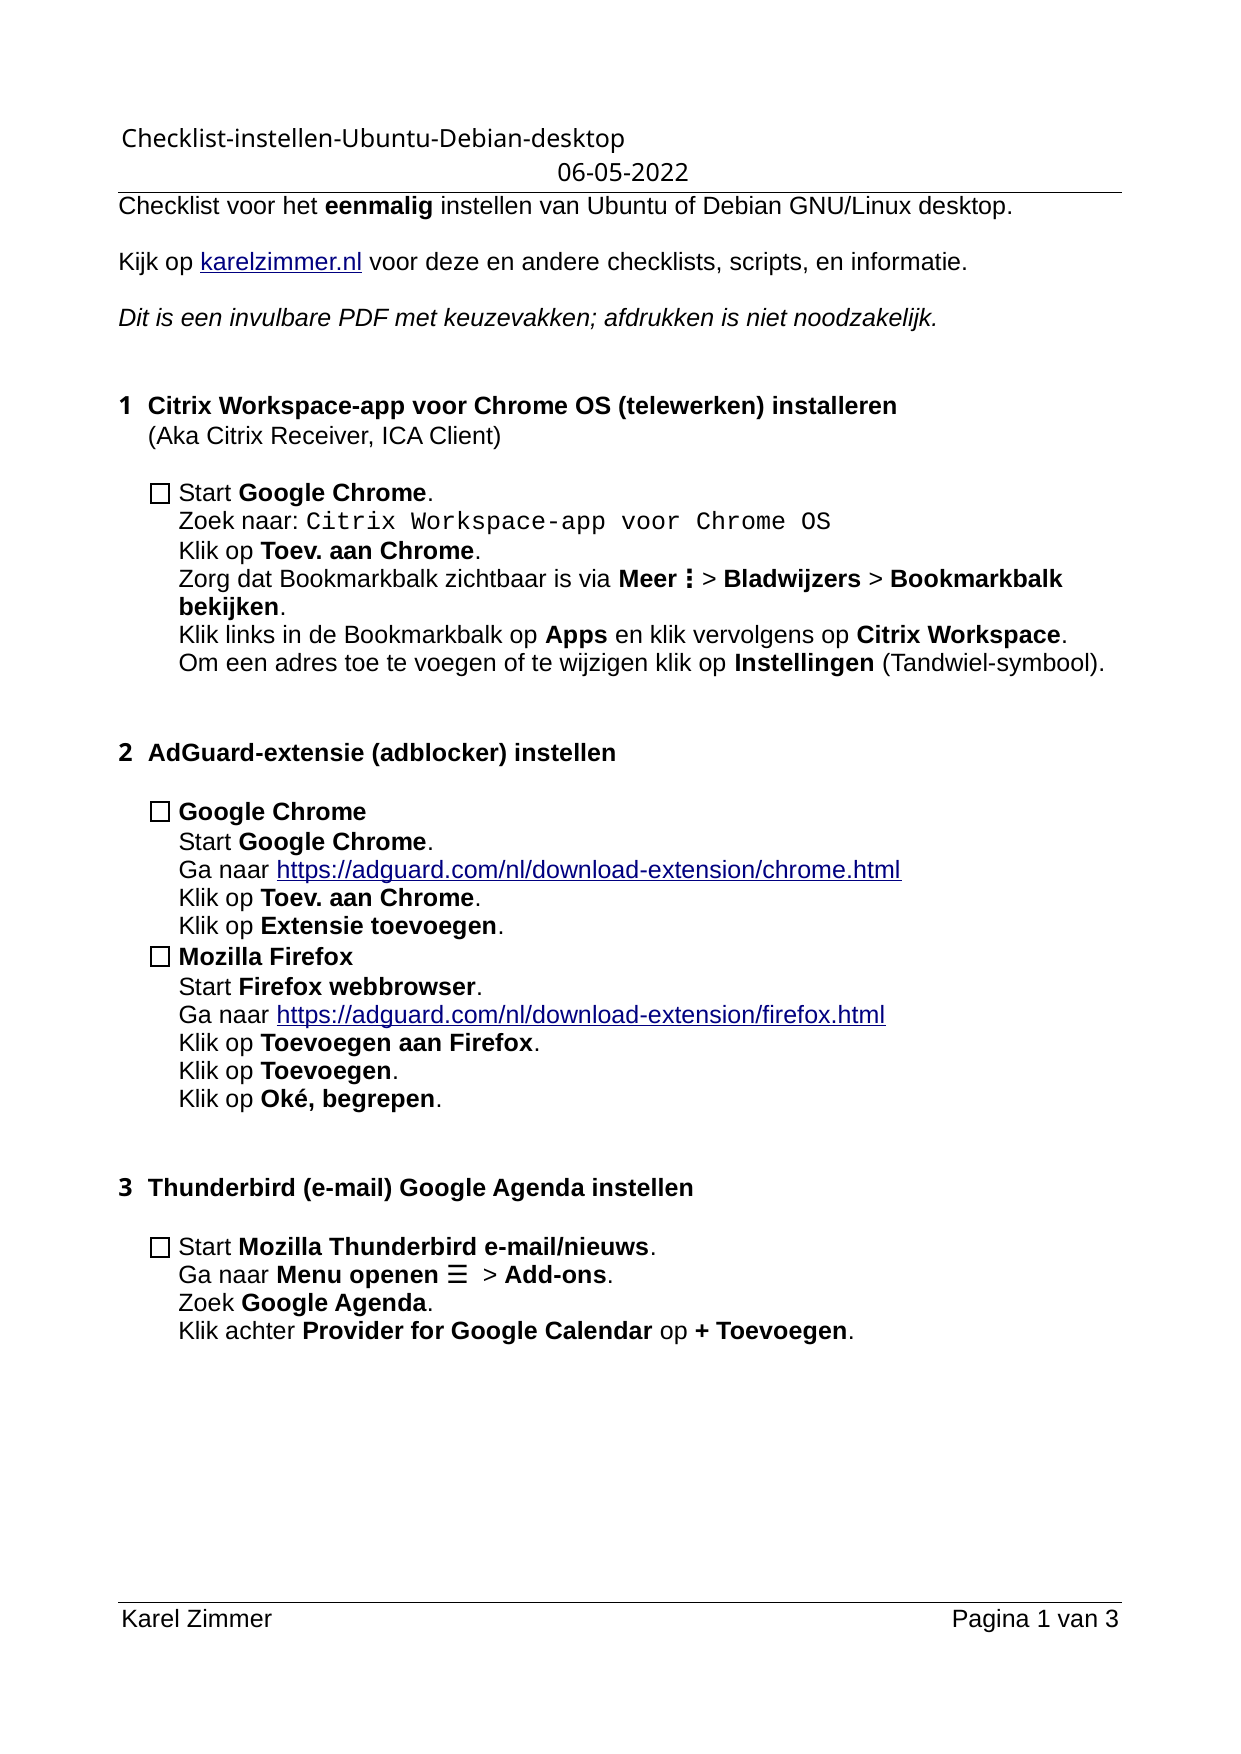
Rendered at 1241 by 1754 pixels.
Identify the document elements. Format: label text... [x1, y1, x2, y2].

text Dit is een invulbare PDF met keuzevakken; afdrukken is niet noodzakelijk. [118, 304, 1122, 332]
list Citrix Workspace-app voor Chrome OS (telewerken) installeren (Aka Citrix Receiver, ICA Client) [118, 388, 1122, 450]
table_header [141, 478, 177, 678]
table_cell [141, 941, 177, 972]
list AdGuard-extensie (adblocker) instellen [118, 734, 1122, 768]
table_cell [141, 827, 177, 941]
table_header Google Chrome [177, 797, 1120, 827]
table_header [141, 1232, 177, 1346]
table_cell Mozilla Firefox [177, 941, 1120, 972]
table_header Start Mozilla Thunderbird e-mail/nieuws. Ga naar Menu openen ☰ > Add-ons. Zoek Google Agenda. Klik achter Provider for Google Calendar op + Toevoegen. [177, 1232, 1122, 1346]
list Thunderbird (e-mail) Google Agenda instellen [118, 1170, 1122, 1204]
table_cell Start Google Chrome. Ga naar https://adguard.com/nl/download-extension/chrome.html Klik op Toev. aan Chrome. Klik op Extensie toevoegen. [177, 827, 1120, 941]
table_cell [141, 972, 177, 1114]
text Kijk op karelzimmer.nl voor deze en andere checklists, scripts, en informatie. [118, 248, 1122, 276]
table_header [141, 797, 177, 827]
table_cell Start Firefox webbrowser. Ga naar https://adguard.com/nl/download-extension/firefox.html Klik op Toevoegen aan Firefox. Klik op Toevoegen. Klik op Oké, begrepen. [177, 972, 1120, 1114]
table_header Start Google Chrome. Zoek naar: Citrix Workspace-app voor Chrome OS Klik op Toev. aan Chrome. Zorg dat Bookmarkbalk zichtbaar is via Meer⋮> Bladwijzers > Bookmarkbalk bekijken. Klik links in de Bookmarkbalk op Apps en klik vervolgens op Citrix Workspace. Om een adres toe te voegen of te wijzigen klik op Instellingen (Tandwiel-symbool). [177, 478, 1121, 678]
text Checklist voor het eenmalig instellen van Ubuntu of Debian GNU/Linux desktop. [118, 193, 1122, 220]
